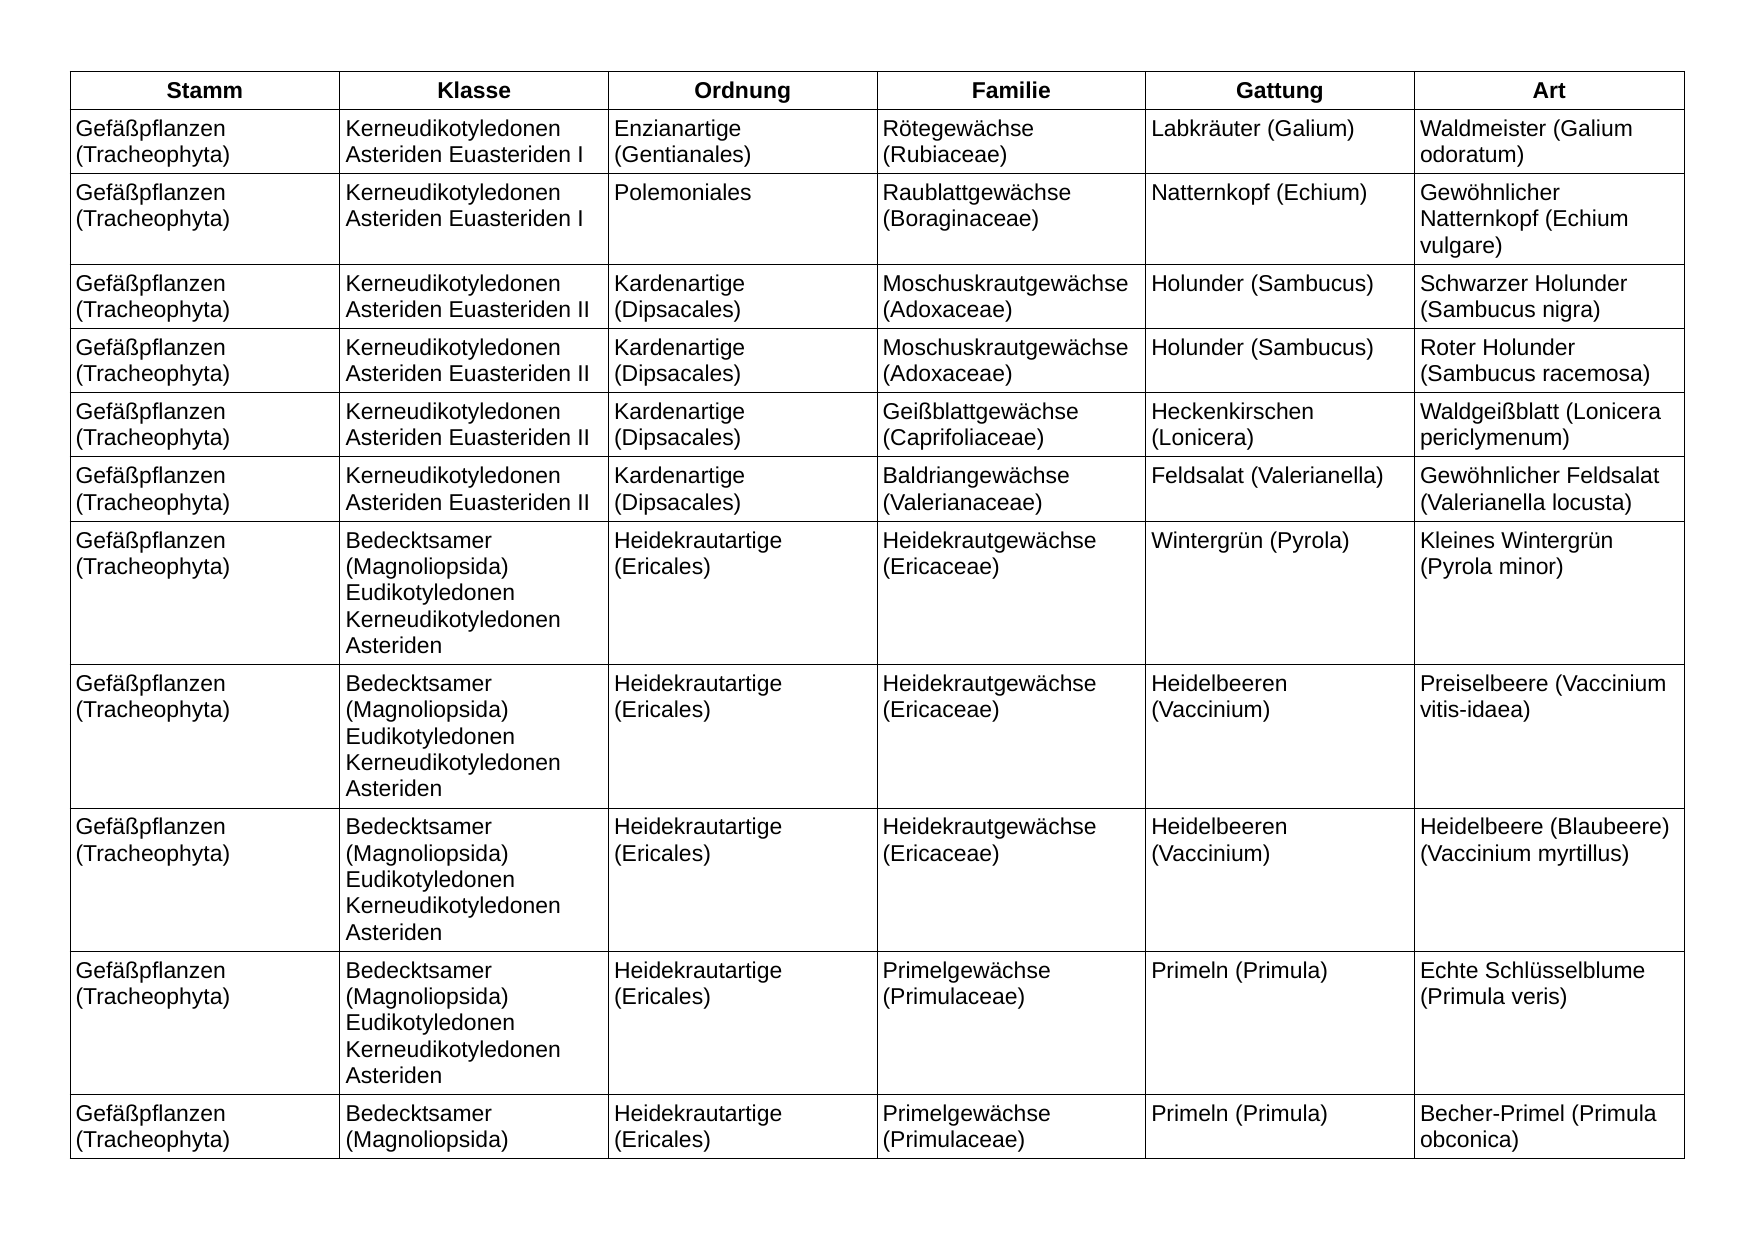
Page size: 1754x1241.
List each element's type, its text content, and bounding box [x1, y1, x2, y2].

table_header Art [1415, 72, 1684, 109]
table_cell Enzianartige (Gentianales) [609, 110, 877, 173]
table_cell Kerneudikotyledonen Asteriden Euasteriden I [340, 174, 608, 264]
table_cell Kerneudikotyledonen Asteriden Euasteriden II [340, 329, 608, 392]
table_cell Gefäßpflanzen (Tracheophyta) [71, 265, 339, 328]
table_cell Roter Holunder (Sambucus racemosa) [1415, 329, 1684, 392]
table_cell Heidekrautgewächse (Ericaceae) [878, 522, 1145, 664]
table_cell Preiselbeere (Vaccinium vitis-idaea) [1415, 665, 1684, 807]
table_cell Gefäßpflanzen (Tracheophyta) [71, 952, 339, 1094]
table_cell Heidelbeeren (Vaccinium) [1146, 665, 1414, 807]
table_cell Kerneudikotyledonen Asteriden Euasteriden II [340, 457, 608, 521]
table_cell Heidekrautartige (Ericales) [609, 522, 877, 664]
table_cell Feldsalat (Valerianella) [1146, 457, 1414, 521]
table_cell Kleines Wintergrün (Pyrola minor) [1415, 522, 1684, 664]
table_cell Gefäßpflanzen (Tracheophyta) [71, 809, 339, 951]
table_cell Waldgeißblatt (Lonicera periclymenum) [1415, 393, 1684, 456]
table_cell Heidelbeere (Blaubeere) (Vaccinium myrtillus) [1415, 809, 1684, 951]
table_cell Kardenartige (Dipsacales) [609, 393, 877, 456]
table_cell Kardenartige (Dipsacales) [609, 265, 877, 328]
table_cell Kardenartige (Dipsacales) [609, 457, 877, 521]
table_cell Raublattgewächse (Boraginaceae) [878, 174, 1145, 264]
table_cell Wintergrün (Pyrola) [1146, 522, 1414, 664]
table_cell Heidekrautgewächse (Ericaceae) [878, 665, 1145, 807]
table_cell Kerneudikotyledonen Asteriden Euasteriden I [340, 110, 608, 173]
table_cell Gefäßpflanzen (Tracheophyta) [71, 110, 339, 173]
table_cell Gewöhnlicher Natternkopf (Echium vulgare) [1415, 174, 1684, 264]
table_cell Heidekrautartige (Ericales) [609, 952, 877, 1094]
table_cell Moschuskrautgewächse (Adoxaceae) [878, 329, 1145, 392]
table_header Stamm [71, 72, 339, 109]
table_cell Gefäßpflanzen (Tracheophyta) [71, 174, 339, 264]
table_cell Echte Schlüsselblume (Primula veris) [1415, 952, 1684, 1094]
table_header Ordnung [609, 72, 877, 109]
table_cell Gefäßpflanzen (Tracheophyta) [71, 665, 339, 807]
table_cell Waldmeister (Galium odoratum) [1415, 110, 1684, 173]
table_cell Heidelbeeren (Vaccinium) [1146, 809, 1414, 951]
table_cell Primelgewächse (Primulaceae) [878, 1095, 1145, 1158]
table_cell Schwarzer Holunder (Sambucus nigra) [1415, 265, 1684, 328]
table_cell Holunder (Sambucus) [1146, 265, 1414, 328]
table_cell Bedecktsamer (Magnoliopsida) Eudikotyledonen Kerneudikotyledonen Asteriden [340, 809, 608, 951]
table_cell Kardenartige (Dipsacales) [609, 329, 877, 392]
table_cell Heidekrautartige (Ericales) [609, 1095, 877, 1158]
table_cell Primelgewächse (Primulaceae) [878, 952, 1145, 1094]
table_cell Geißblattgewächse (Caprifoliaceae) [878, 393, 1145, 456]
table_cell Rötegewächse (Rubiaceae) [878, 110, 1145, 173]
table_cell Gefäßpflanzen (Tracheophyta) [71, 329, 339, 392]
table_cell Kerneudikotyledonen Asteriden Euasteriden II [340, 265, 608, 328]
table_cell Gefäßpflanzen (Tracheophyta) [71, 457, 339, 521]
table_cell Gefäßpflanzen (Tracheophyta) [71, 393, 339, 456]
table_cell Primeln (Primula) [1146, 1095, 1414, 1158]
table_cell Polemoniales [609, 174, 877, 264]
table_cell Bedecktsamer (Magnoliopsida) Eudikotyledonen Kerneudikotyledonen Asteriden [340, 952, 608, 1094]
table_header Klasse [340, 72, 608, 109]
table_cell Kerneudikotyledonen Asteriden Euasteriden II [340, 393, 608, 456]
table_header Familie [878, 72, 1145, 109]
table_cell Gewöhnlicher Feldsalat (Valerianella locusta) [1415, 457, 1684, 521]
table_cell Primeln (Primula) [1146, 952, 1414, 1094]
table_cell Holunder (Sambucus) [1146, 329, 1414, 392]
table_cell Bedecktsamer (Magnoliopsida) Eudikotyledonen Kerneudikotyledonen Asteriden [340, 522, 608, 664]
table_cell Heckenkirschen (Lonicera) [1146, 393, 1414, 456]
table_cell Baldriangewächse (Valerianaceae) [878, 457, 1145, 521]
table_cell Bedecktsamer (Magnoliopsida) [340, 1095, 608, 1158]
table_cell Bedecktsamer (Magnoliopsida) Eudikotyledonen Kerneudikotyledonen Asteriden [340, 665, 608, 807]
table_header Gattung [1146, 72, 1414, 109]
table_cell Heidekrautartige (Ericales) [609, 809, 877, 951]
table_cell Labkräuter (Galium) [1146, 110, 1414, 173]
table_cell Becher-Primel (Primula obconica) [1415, 1095, 1684, 1158]
table_cell Gefäßpflanzen (Tracheophyta) [71, 1095, 339, 1158]
table_cell Heidekrautgewächse (Ericaceae) [878, 809, 1145, 951]
table_cell Heidekrautartige (Ericales) [609, 665, 877, 807]
table_cell Natternkopf (Echium) [1146, 174, 1414, 264]
table_cell Gefäßpflanzen (Tracheophyta) [71, 522, 339, 664]
table_cell Moschuskrautgewächse (Adoxaceae) [878, 265, 1145, 328]
